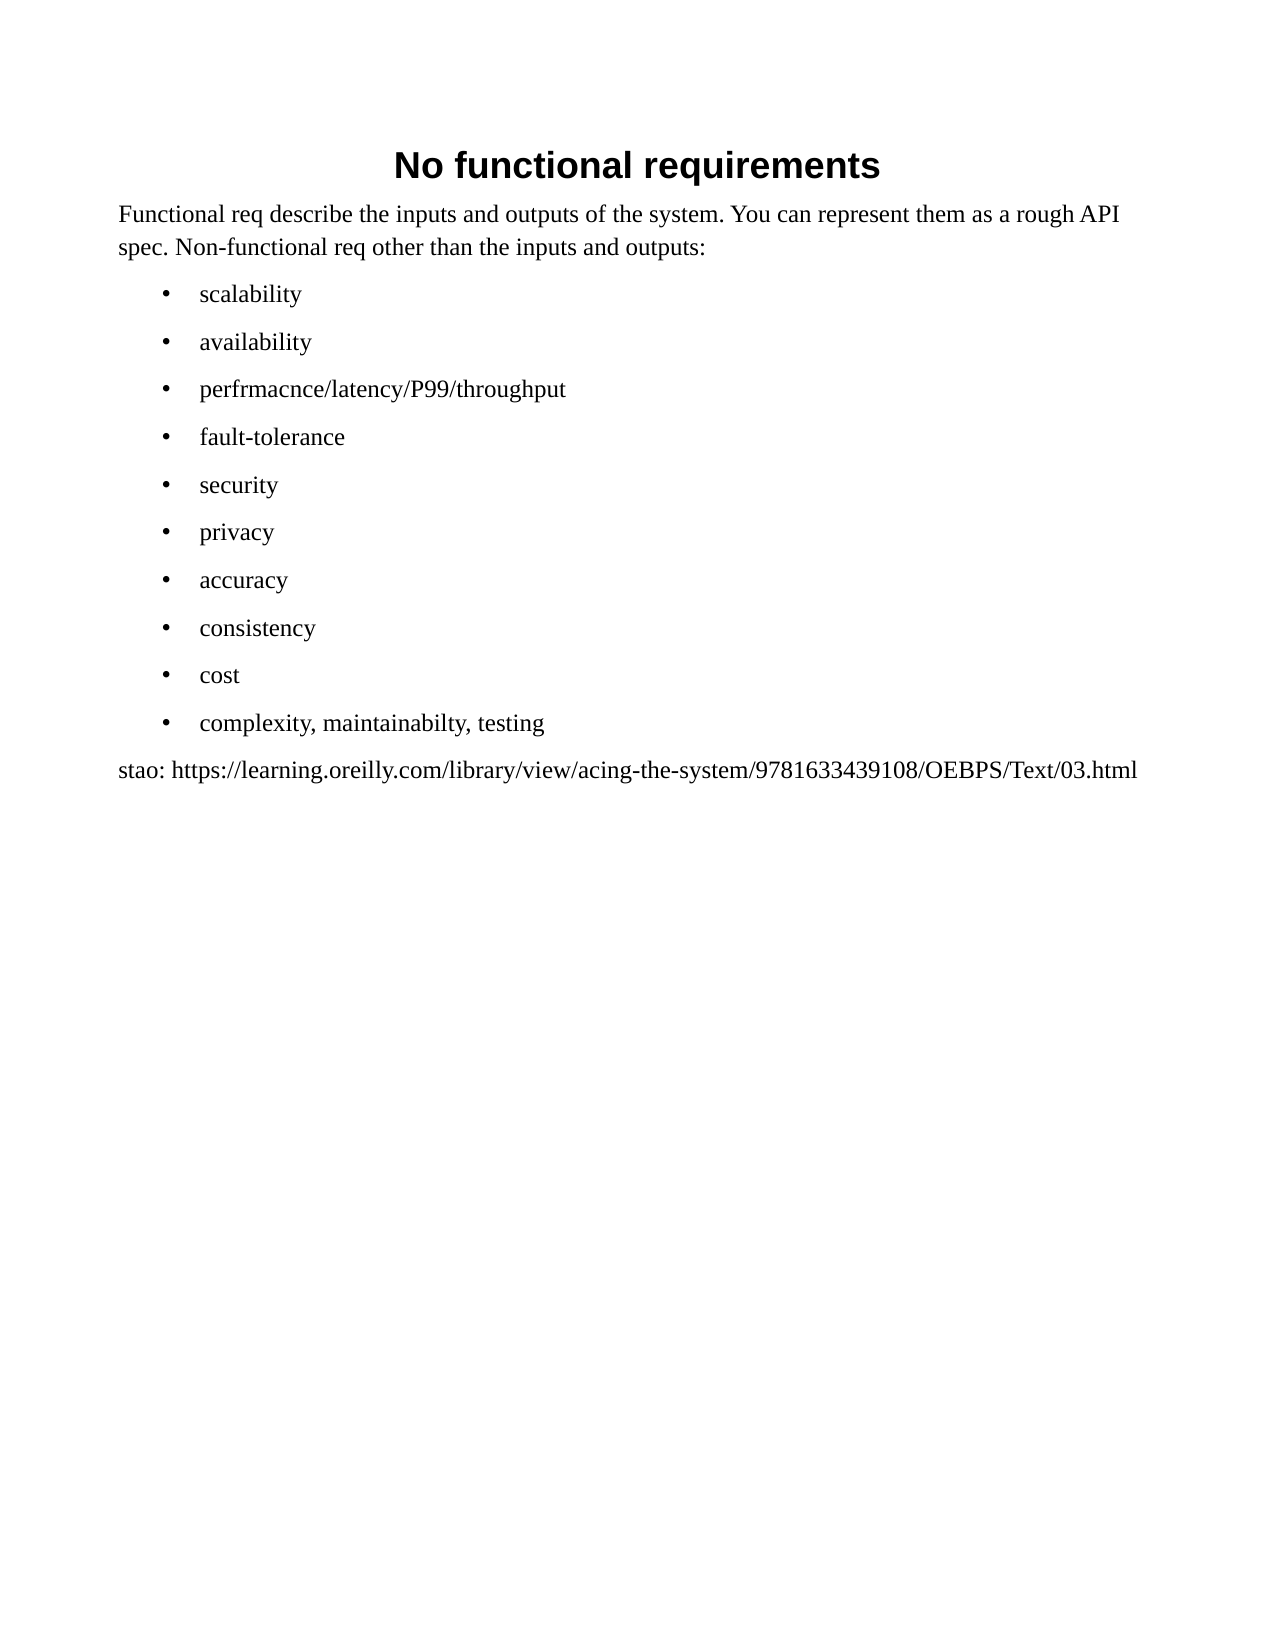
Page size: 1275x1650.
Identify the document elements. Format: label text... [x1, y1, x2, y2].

list scalability [162, 279, 1157, 308]
list availability [162, 327, 1157, 356]
subtitle No functional requirements [118, 143, 1157, 186]
list consistency [162, 613, 1157, 641]
list complexity, maintainabilty, testing [162, 708, 1157, 737]
list cost [162, 660, 1157, 689]
list accuracy [162, 565, 1157, 594]
list fault-tolerance [162, 422, 1157, 451]
text stao: https://learning.oreilly.com/library/view/acing-the-system/9781633439108/OEBPS/Text/03.html [118, 755, 1157, 784]
list security [162, 470, 1157, 498]
list privacy [162, 517, 1157, 546]
list perfrmacnce/latency/P99/throughput [162, 374, 1157, 403]
text Functional req describe the inputs and outputs of the system. You can represent them as a rough API spec. Non-functional req other than the inputs and outputs: [118, 199, 1157, 261]
